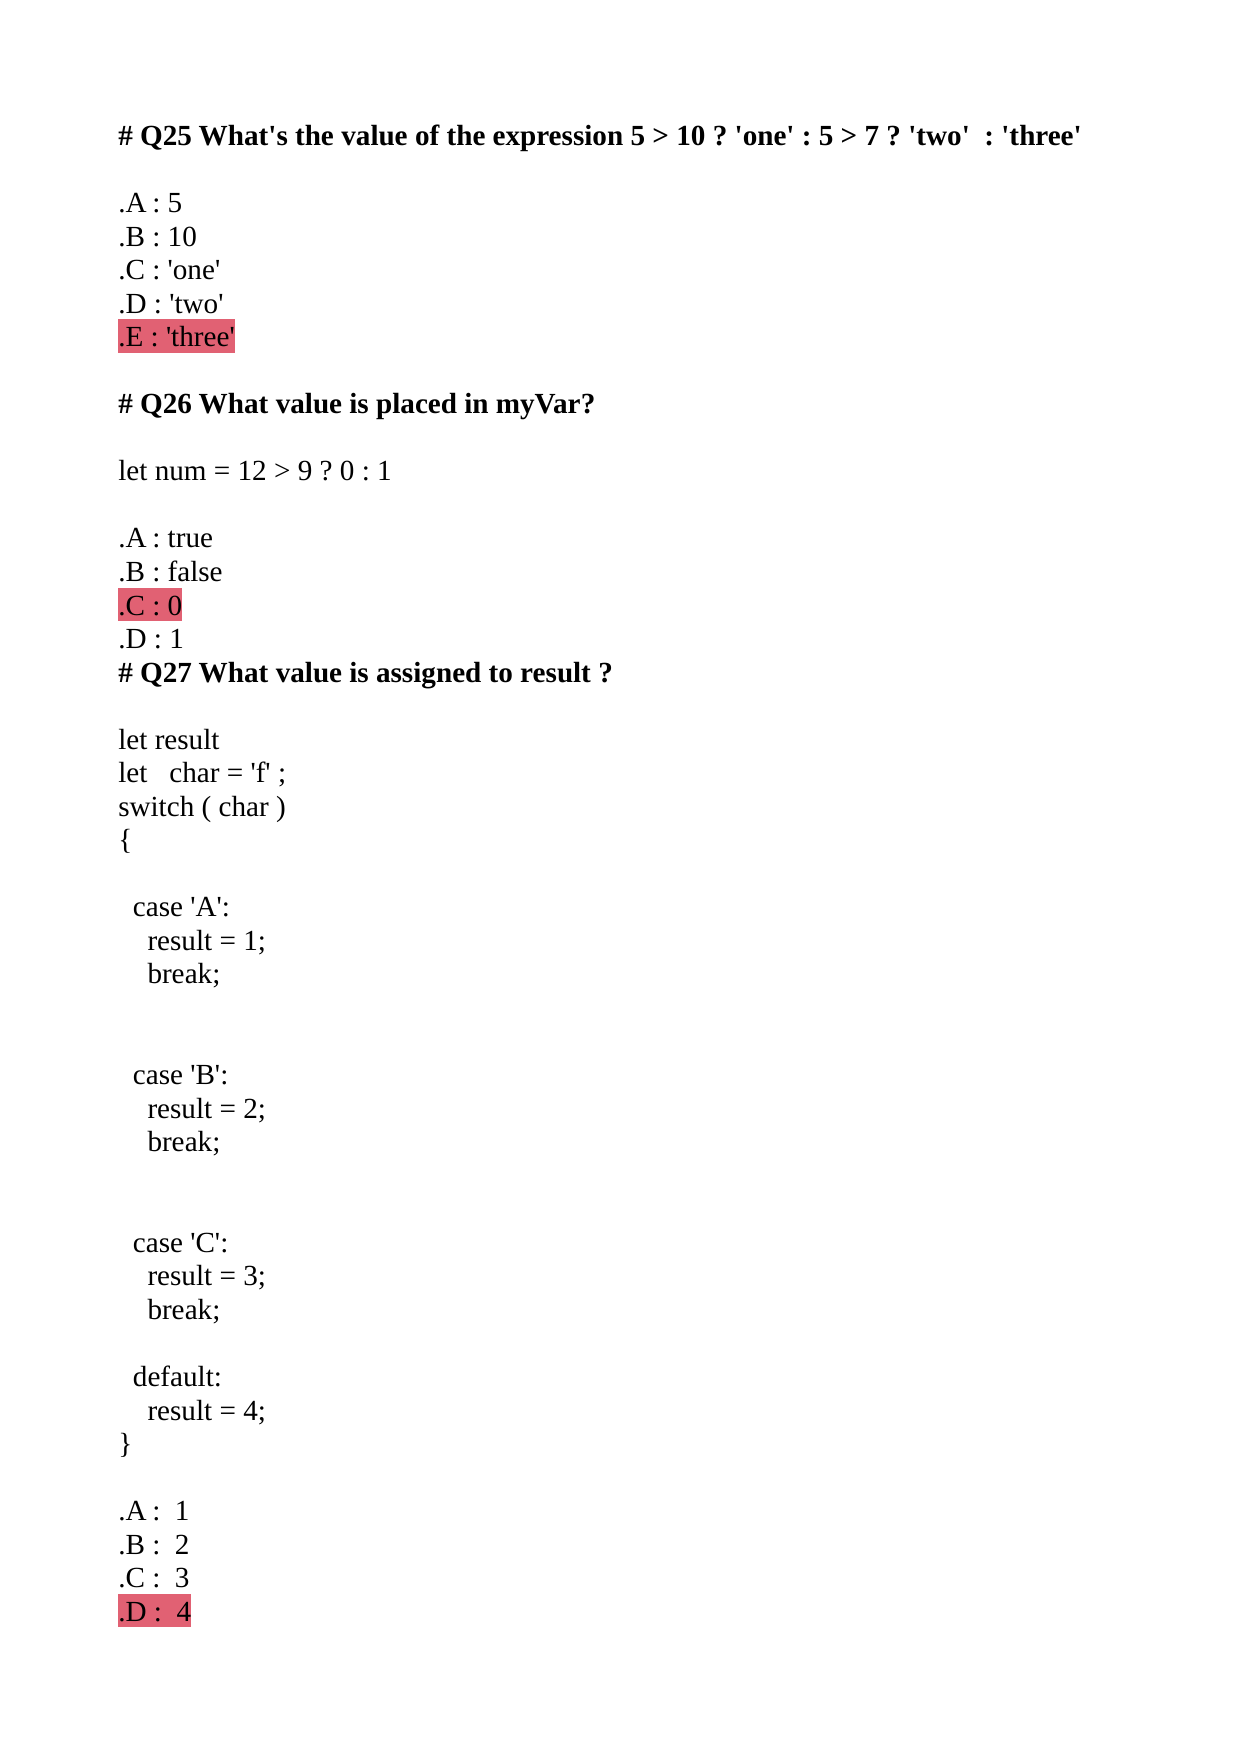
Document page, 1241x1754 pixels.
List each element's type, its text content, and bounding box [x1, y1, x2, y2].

text result = 3; [118, 1258, 1122, 1292]
text case 'C': [118, 1225, 1122, 1258]
text result = 4; [118, 1393, 1122, 1426]
text .C : 0 [118, 588, 1122, 621]
text break; [118, 957, 1122, 990]
text .D : 1 [118, 621, 1122, 655]
text .A : 1 [118, 1493, 1122, 1527]
text .D : 4 [118, 1594, 1122, 1627]
text .B : 2 [118, 1527, 1122, 1560]
text .C : 3 [118, 1560, 1122, 1594]
text # Q25 What's the value of the expression 5 > 10 ? 'one' : 5 > 7 ? 'two' : 'three' [118, 118, 1122, 152]
text .B : false [118, 554, 1122, 588]
text .E : 'three' [118, 319, 1122, 353]
text switch ( char ) [118, 789, 1122, 822]
text break; [118, 1292, 1122, 1326]
text default: [118, 1359, 1122, 1393]
text let num = 12 > 9 ? 0 : 1 [118, 453, 1122, 487]
text case 'A': [118, 889, 1122, 923]
text let result [118, 722, 1122, 755]
text result = 1; [118, 923, 1122, 957]
text break; [118, 1124, 1122, 1158]
text case 'B': [118, 1057, 1122, 1091]
text result = 2; [118, 1091, 1122, 1124]
text let char = 'f' ; [118, 755, 1122, 789]
text .A : 5 [118, 185, 1122, 219]
text .C : 'one' [118, 252, 1122, 286]
text { [118, 822, 1122, 856]
text # Q27 What value is assigned to result ? [118, 655, 1122, 688]
text .B : 10 [118, 219, 1122, 252]
text } [118, 1426, 1122, 1460]
text .D : 'two' [118, 286, 1122, 319]
text # Q26 What value is placed in myVar? [118, 386, 1122, 420]
text .A : true [118, 521, 1122, 554]
